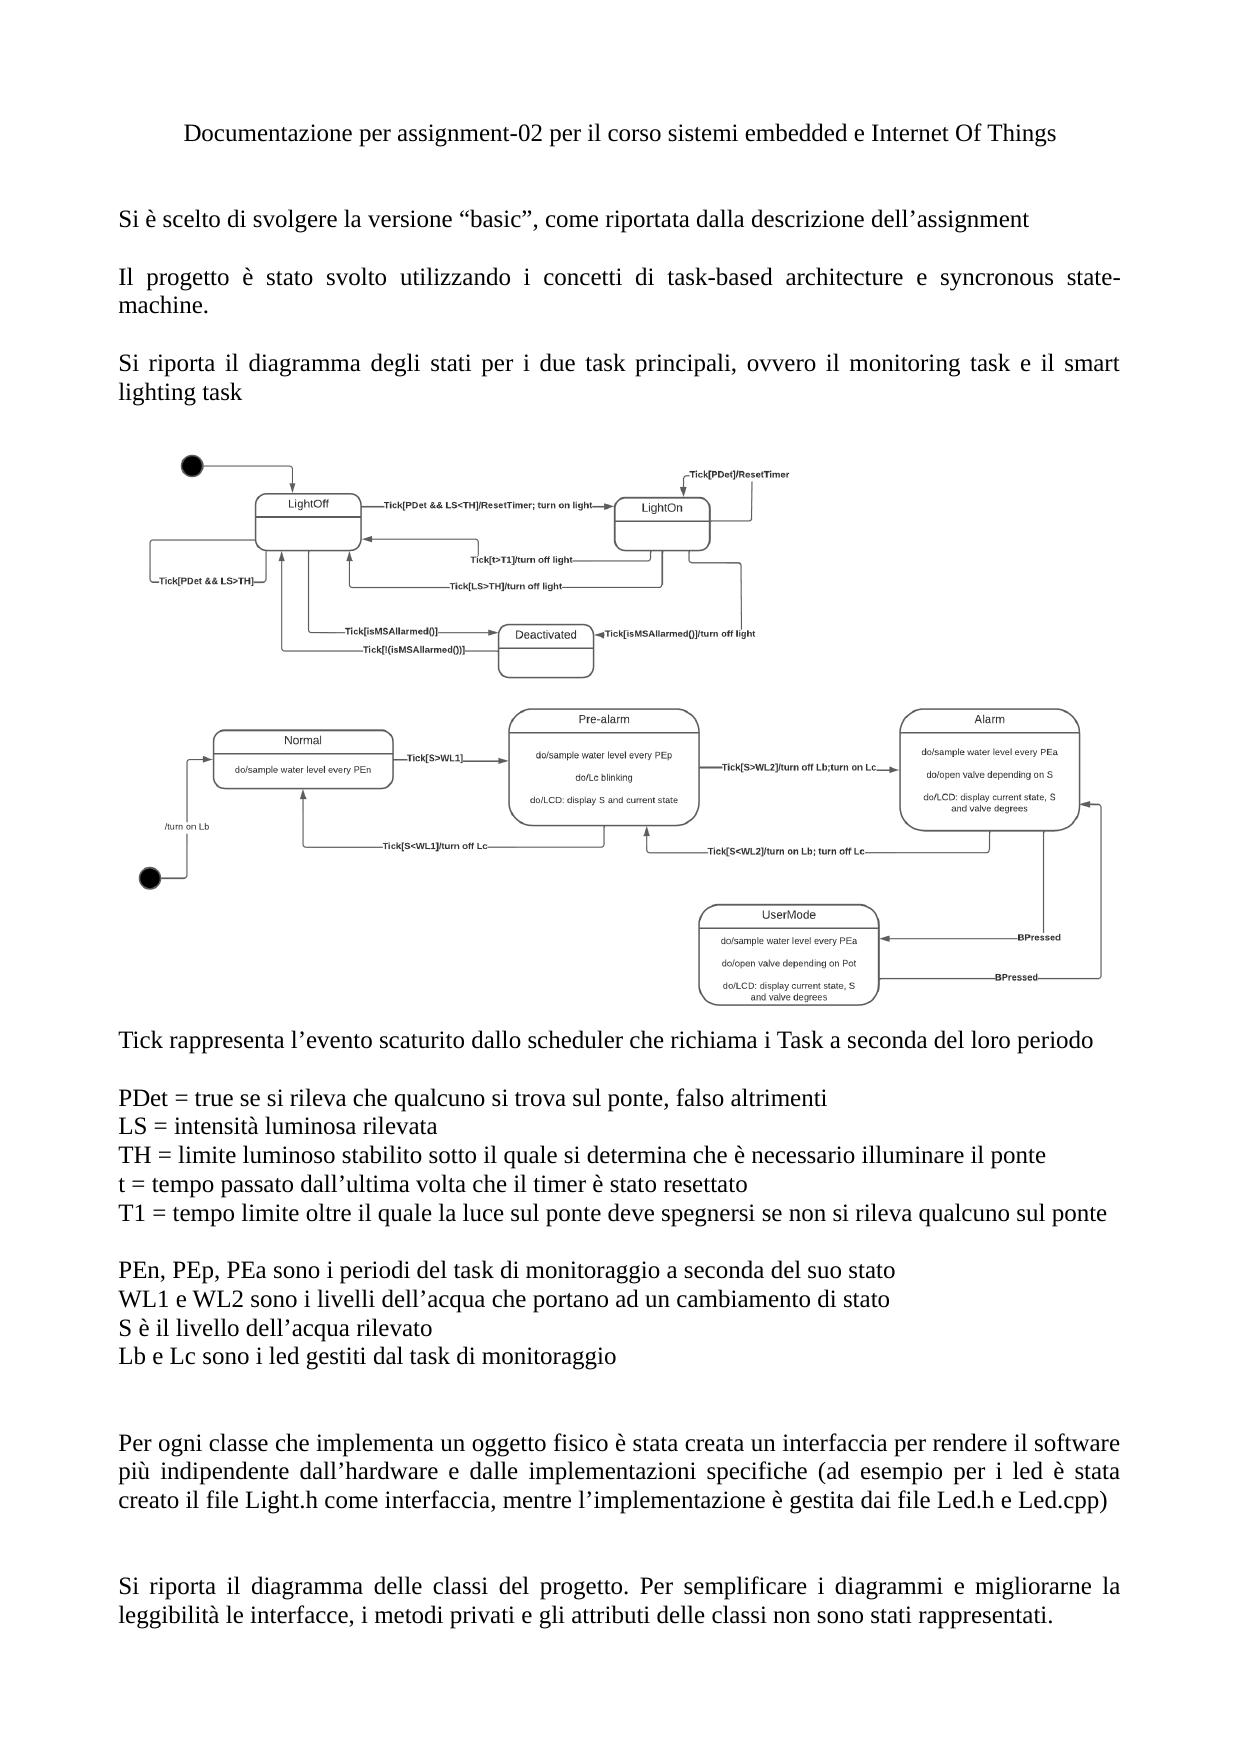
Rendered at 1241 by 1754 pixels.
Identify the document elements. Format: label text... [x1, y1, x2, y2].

text Tick rappresenta l’evento scaturito dallo scheduler che richiama i Task a seconda del loro periodo [118, 1026, 1122, 1054]
text TH = limite luminoso stabilito sotto il quale si determina che è necessario illuminare il ponte [118, 1140, 1122, 1169]
text Per ogni classe che implementa un oggetto fisico è stata creata un interfaccia per rendere il software più indipendente dall’hardware e dalle implementazioni specifiche (ad esempio per i led è stata creato il file Light.h come interfaccia, mentre l’implementazione è gestita dai file Led.h e Led.cpp) [118, 1428, 1122, 1514]
picture [118, 434, 1123, 1026]
text Documentazione per assignment-02 per il corso sistemi embedded e Internet Of Things [118, 118, 1122, 147]
text S è il livello dell’acqua rilevato [118, 1313, 1122, 1341]
text t = tempo passato dall’ultima volta che il timer è stato resettato [118, 1169, 1122, 1198]
text PEn, PEp, PEa sono i periodi del task di monitoraggio a seconda del suo stato [118, 1255, 1122, 1284]
text Lb e Lc sono i led gestiti dal task di monitoraggio [118, 1341, 1122, 1370]
text PDet = true se si rileva che qualcuno si trova sul ponte, falso altrimenti [118, 1083, 1122, 1111]
text T1 = tempo limite oltre il quale la luce sul ponte deve spegnersi se non si rileva qualcuno sul ponte [118, 1198, 1122, 1226]
text Il progetto è stato svolto utilizzando i concetti di task-based architecture e syncronous state-machine. [118, 262, 1122, 319]
text Si riporta il diagramma degli stati per i due task principali, ovvero il monitoring task e il smart lighting task [118, 348, 1122, 406]
text WL1 e WL2 sono i livelli dell’acqua che portano ad un cambiamento di stato [118, 1284, 1122, 1313]
text Si è scelto di svolgere la versione “basic”, come riportata dalla descrizione dell’assignment [118, 204, 1122, 233]
text LS = intensità luminosa rilevata [118, 1111, 1122, 1140]
text Si riporta il diagramma delle classi del progetto. Per semplificare i diagrammi e migliorarne la leggibilità le interfacce, i metodi privati e gli attributi delle classi non sono stati rappresentati. [118, 1571, 1122, 1629]
